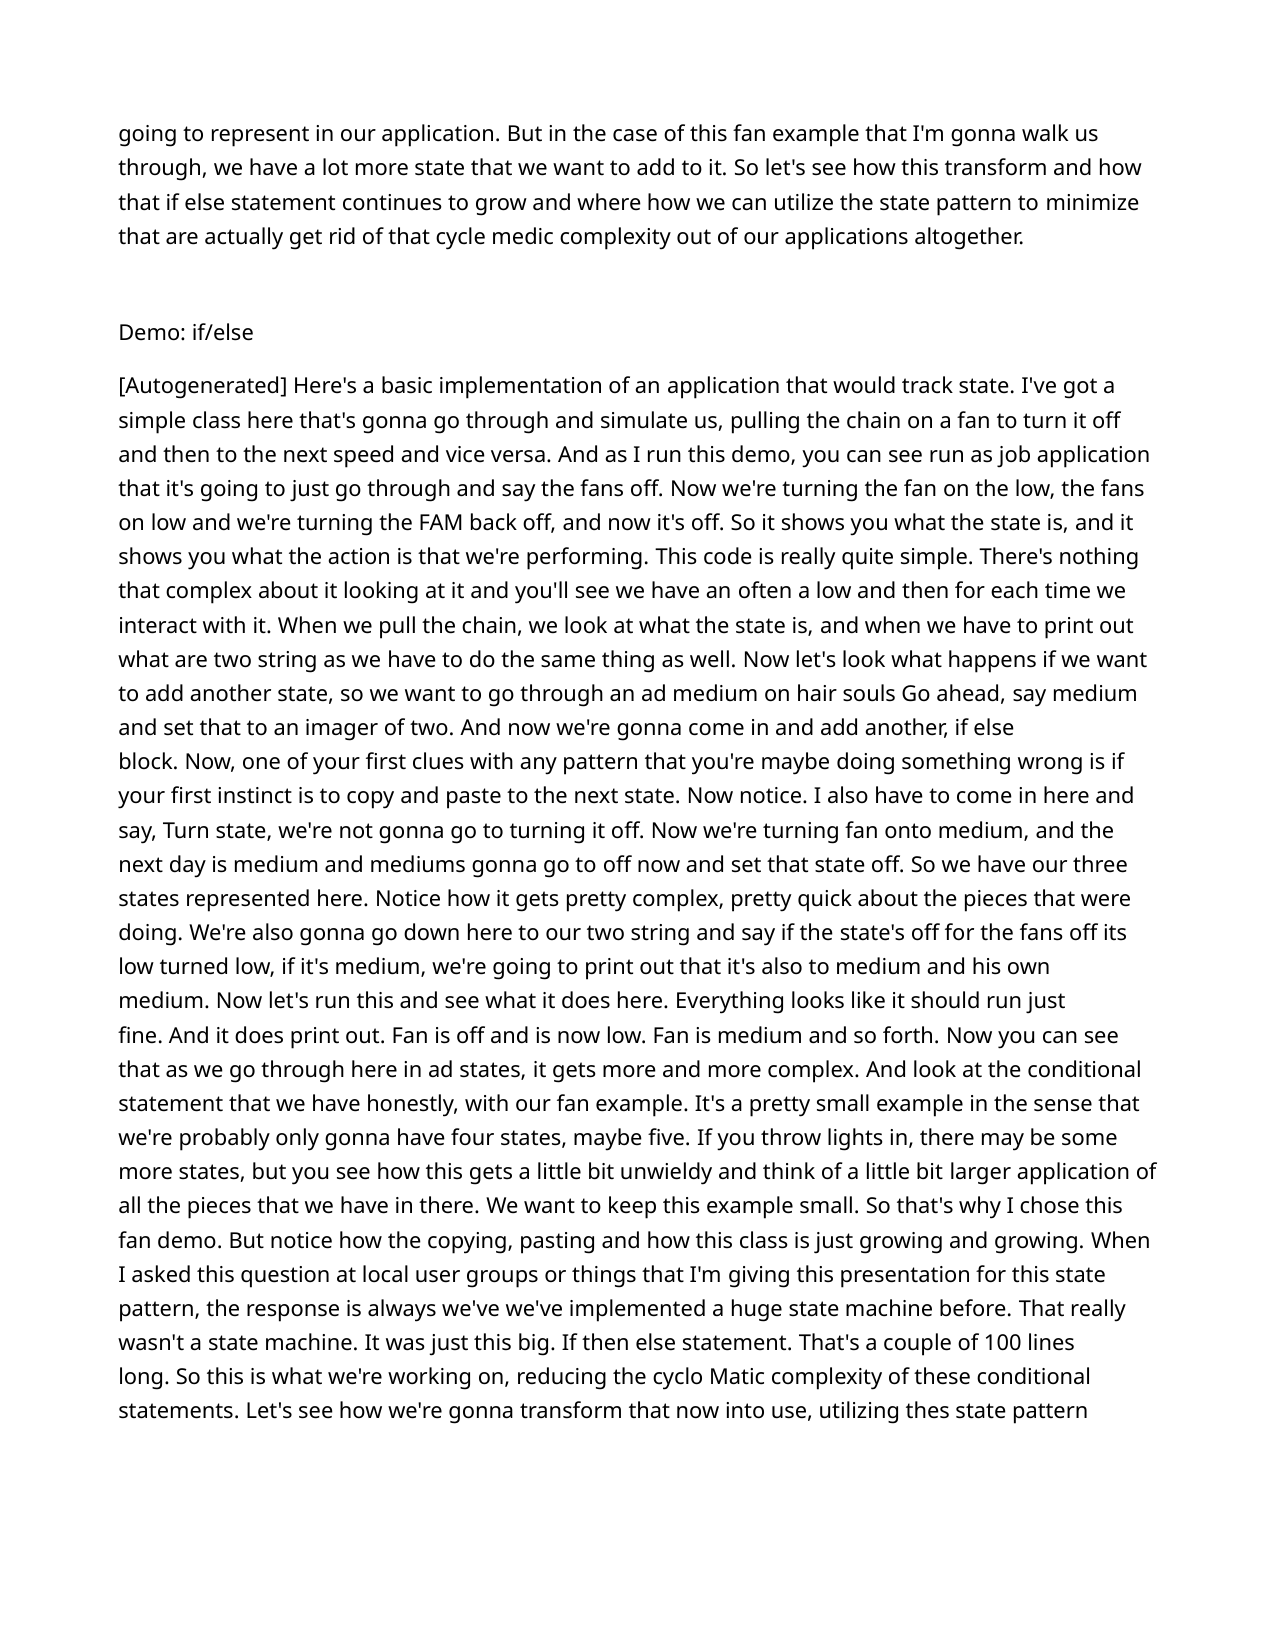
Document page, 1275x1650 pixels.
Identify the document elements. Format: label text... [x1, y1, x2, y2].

text [Autogenerated] Here's a basic implementation of an application that would track state. I've got a simple class here that's gonna go through and simulate us, pulling the chain on a fan to turn it off and then to the next speed and vice versa. And as I run this demo, you can see run as job application that it's going to just go through and say the fans off. Now we're turning the fan on the low, the fans on low and we're turning the FAM back off, and now it's off. So it shows you what the state is, and it shows you what the action is that we're performing. This code is really quite simple. There's nothing that complex about it looking at it and you'll see we have an often a low and then for each time we interact with it. When we pull the chain, we look at what the state is, and when we have to print out what are two string as we have to do the same thing as well. Now let's look what happens if we want to add another state, so we want to go through an ad medium on hair souls Go ahead, say medium and set that to an imager of two. And now we're gonna come in and add another, if else block. Now, one of your first clues with any pattern that you're maybe doing something wrong is if your first instinct is to copy and paste to the next state. Now notice. I also have to come in here and say, Turn state, we're not gonna go to turning it off. Now we're turning fan onto medium, and the next day is medium and mediums gonna go to off now and set that state off. So we have our three states represented here. Notice how it gets pretty complex, pretty quick about the pieces that were doing. We're also gonna go down here to our two string and say if the state's off for the fans off its low turned low, if it's medium, we're going to print out that it's also to medium and his own medium. Now let's run this and see what it does here. Everything looks like it should run just fine. And it does print out. Fan is off and is now low. Fan is medium and so forth. Now you can see that as we go through here in ad states, it gets more and more complex. And look at the conditional statement that we have honestly, with our fan example. It's a pretty small example in the sense that we're probably only gonna have four states, maybe five. If you throw lights in, there may be some more states, but you see how this gets a little bit unwieldy and think of a little bit larger application of all the pieces that we have in there. We want to keep this example small. So that's why I chose this fan demo. But notice how the copying, pasting and how this class is just growing and growing. When I asked this question at local user groups or things that I'm giving this presentation for this state pattern, the response is always we've we've implemented a huge state machine before. That really wasn't a state machine. It was just this big. If then else statement. That's a couple of 100 lines long. So this is what we're working on, reducing the cyclo Matic complexity of these conditional statements. Let's see how we're gonna transform that now into use, utilizing thes state pattern [118, 371, 1157, 1425]
text going to represent in our application. But in the case of this fan example that I'm gonna walk us through, we have a lot more state that we want to add to it. So let's see how this transform and how that if else statement continues to grow and where how we can utilize the state pattern to minimize that are actually get rid of that cycle medic complexity out of our applications altogether. [118, 118, 1157, 250]
subtitle Demo: if/else [118, 317, 1157, 347]
